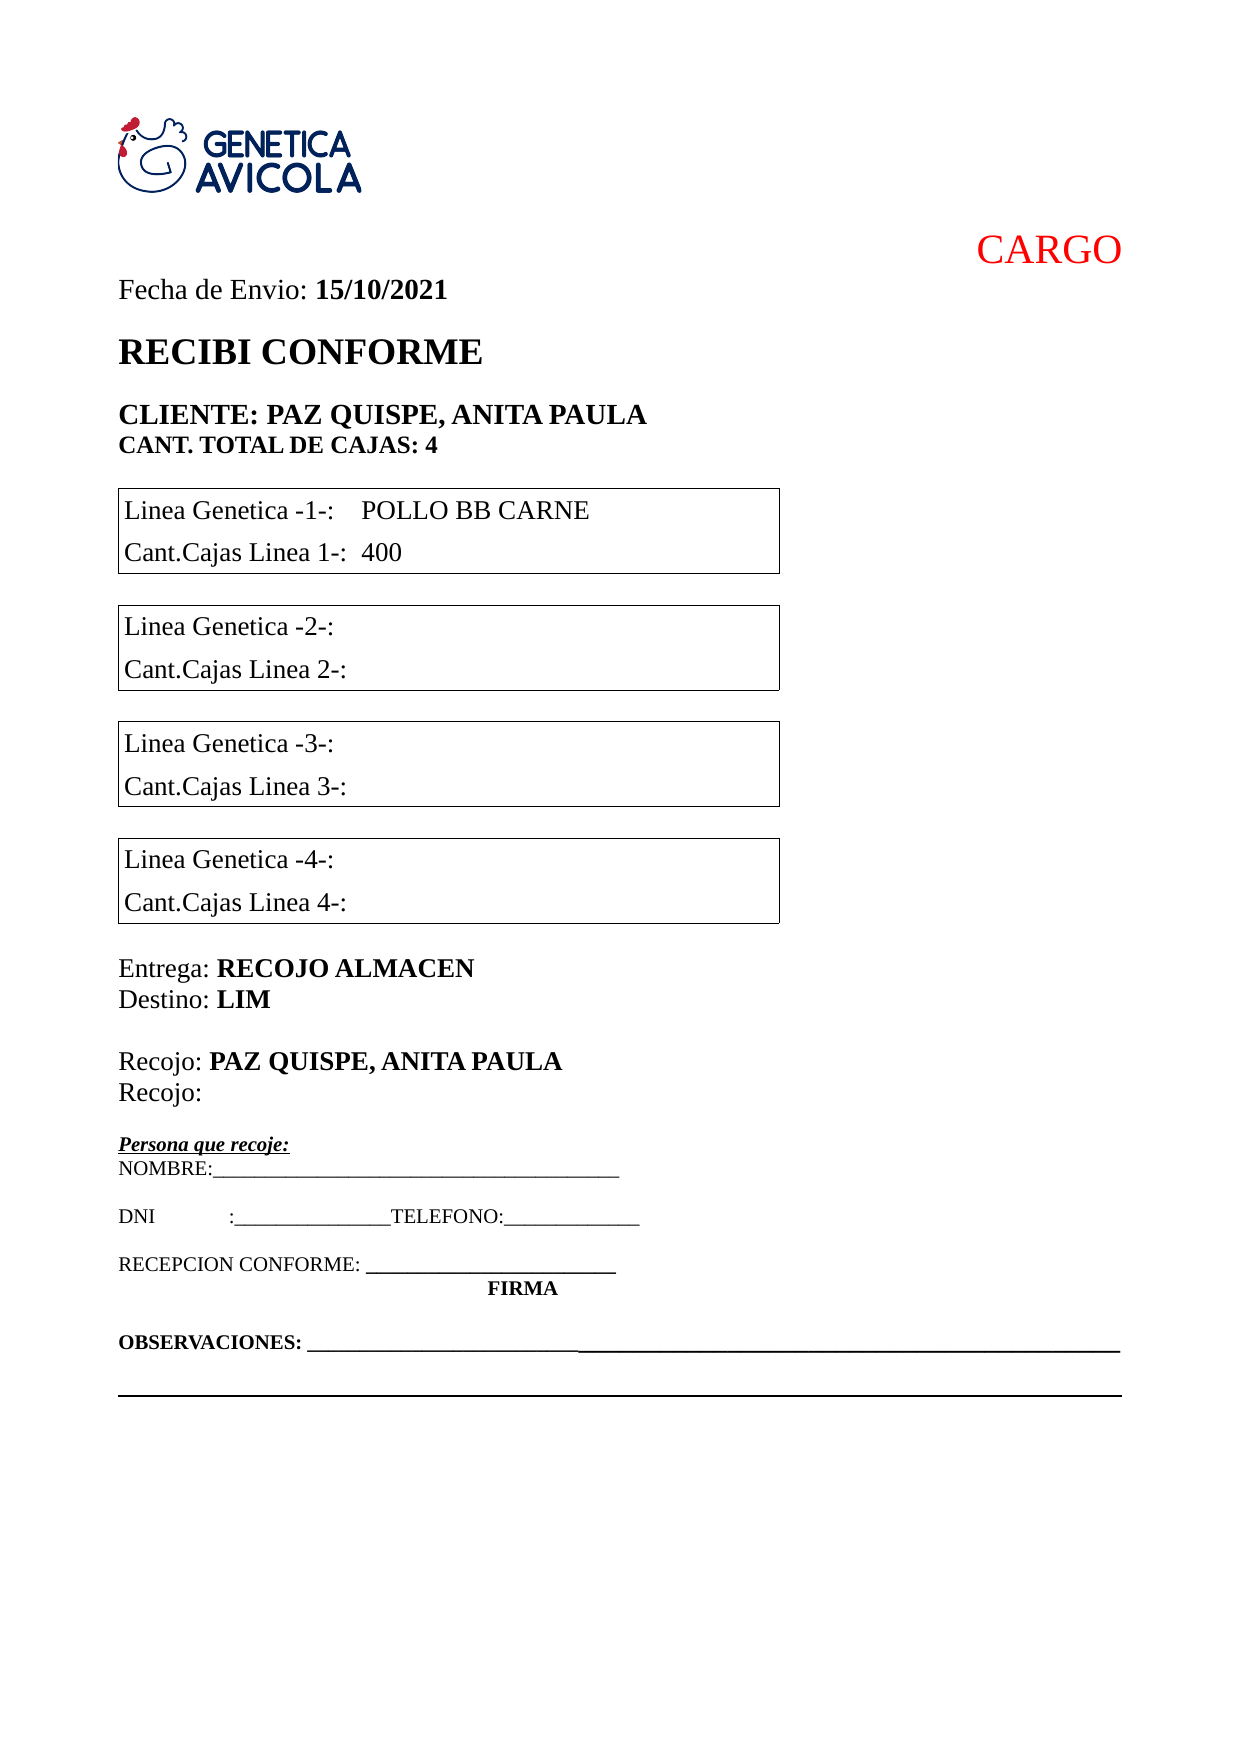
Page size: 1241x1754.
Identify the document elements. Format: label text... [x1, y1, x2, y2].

text FIRMA [118, 1276, 1122, 1300]
table_cell Linea Genetica -4-: [119, 839, 356, 880]
text Recojo: PAZ QUISPE, ANITA PAULA [118, 1045, 1122, 1076]
text CLIENTE: PAZ QUISPE, ANITA PAULA [118, 397, 1122, 431]
table_cell 400 [356, 531, 779, 573]
text RECEPCION CONFORME: ________________________ [118, 1252, 1122, 1276]
table_cell [356, 880, 779, 923]
table_cell [118, 574, 356, 604]
table_header Linea Genetica -1-: [119, 489, 356, 531]
table_cell [356, 807, 779, 838]
text Fecha de Envio: 15/10/2021 [118, 272, 1122, 306]
table_cell [356, 606, 779, 647]
text Persona que recoje: [118, 1132, 1122, 1156]
table_cell Cant.Cajas Linea 4-: [119, 880, 356, 923]
table_cell [356, 764, 779, 806]
table_cell Linea Genetica -3-: [119, 722, 356, 764]
text Recojo: [118, 1076, 1122, 1108]
text RECIBI CONFORME [118, 330, 1122, 373]
table_cell [356, 574, 779, 604]
table_cell [356, 722, 779, 764]
text DNI :_______________TELEFONO:_____________ [118, 1204, 1122, 1228]
text OBSERVACIONES: __________________________________________________________________ [118, 1324, 1122, 1355]
text NOMBRE:_______________________________________ [118, 1156, 1122, 1180]
table_header POLLO BB CARNE [356, 489, 779, 531]
table_cell Linea Genetica -2-: [119, 606, 356, 647]
table_cell Cant.Cajas Linea 2-: [119, 647, 356, 690]
table_cell [118, 691, 356, 721]
table_cell Cant.Cajas Linea 3-: [119, 764, 356, 806]
text CANT. TOTAL DE CAJAS: 4 [118, 431, 1122, 459]
table_cell [356, 691, 779, 721]
table_cell [356, 839, 779, 880]
table_cell [118, 807, 356, 838]
table_cell Cant.Cajas Linea 1-: [119, 531, 356, 573]
picture [117, 117, 362, 193]
text CARGO [118, 224, 1122, 272]
text Destino: LIM [118, 983, 1122, 1014]
table_cell [356, 647, 779, 690]
text Entrega: RECOJO ALMACEN [118, 952, 1122, 983]
